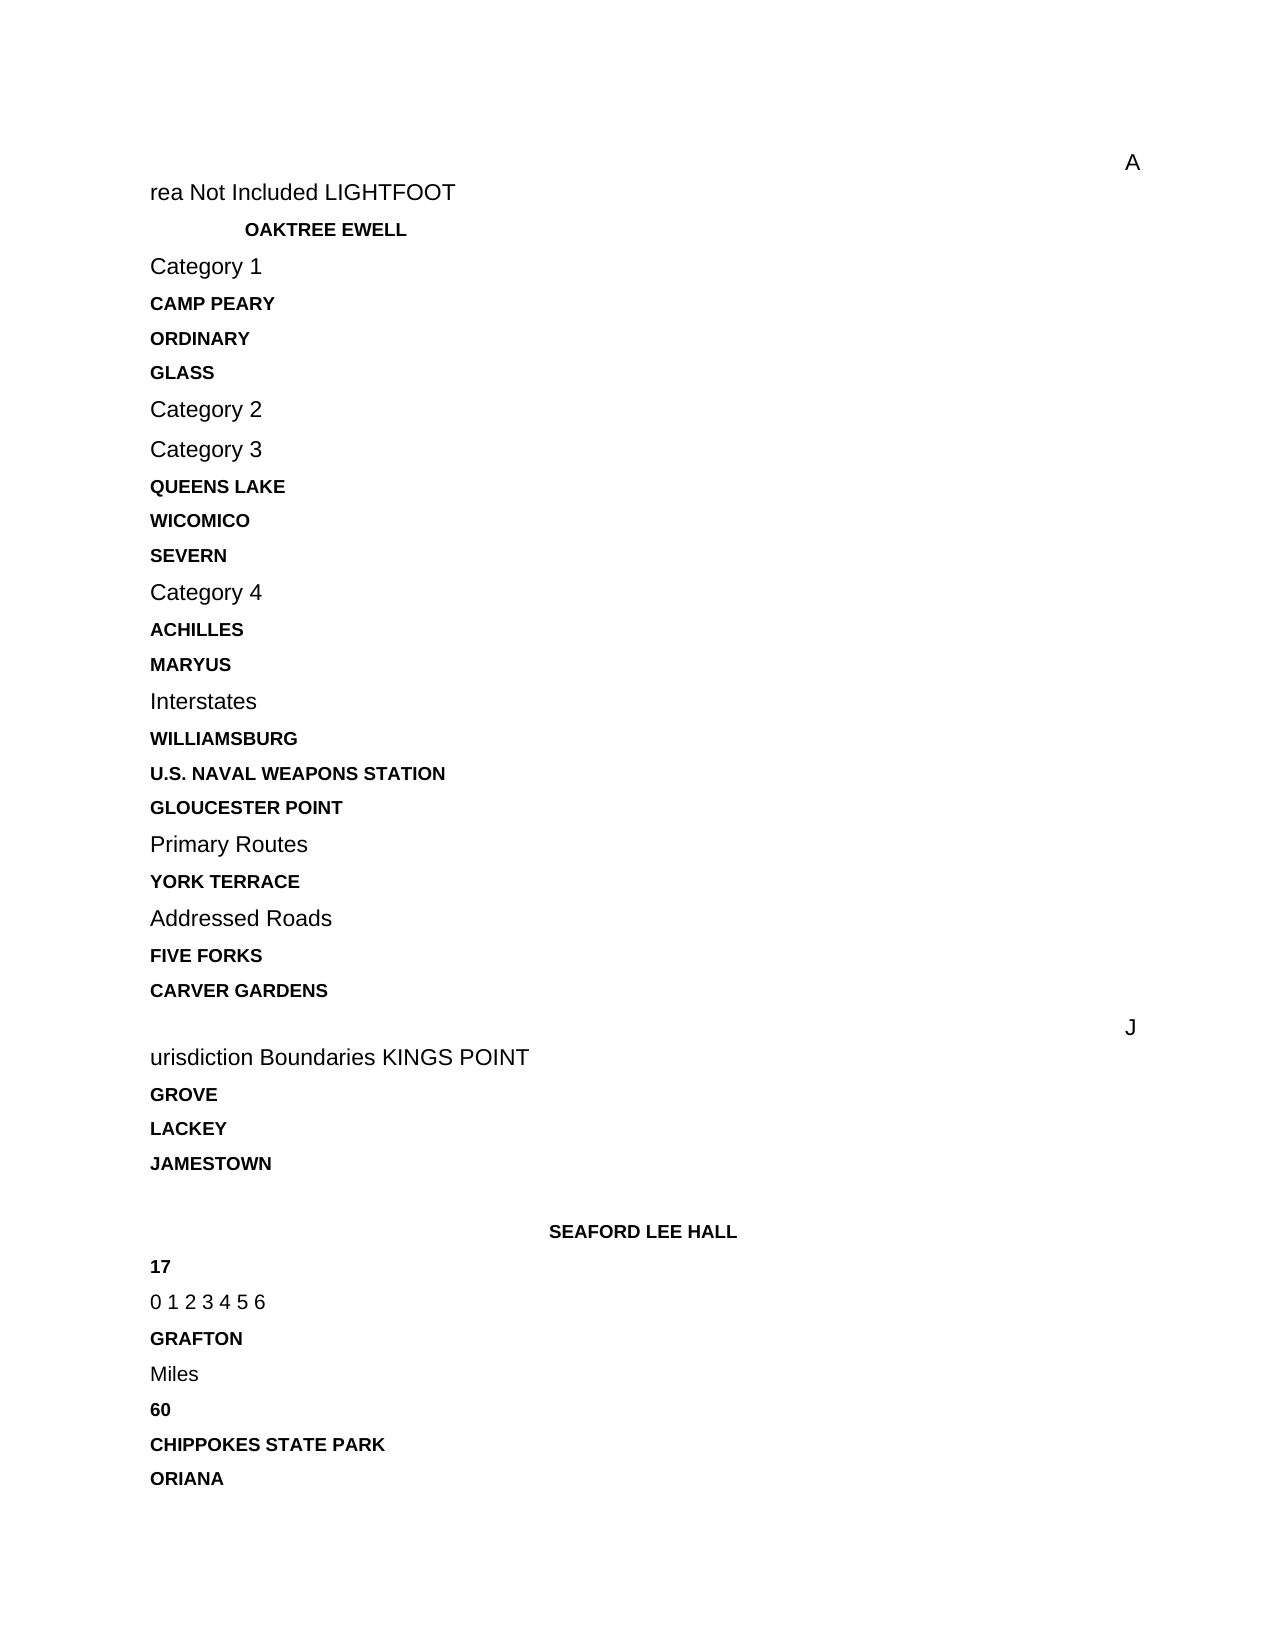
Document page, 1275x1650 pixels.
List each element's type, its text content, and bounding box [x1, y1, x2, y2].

text FIVE FORKS [150, 946, 1125, 967]
text YORK TERRACE [150, 872, 1125, 893]
text LACKEY [150, 1118, 1125, 1139]
text ORIANA [150, 1468, 1125, 1489]
text 17 [150, 1256, 1125, 1277]
text CARVER GARDENS [150, 980, 1125, 1001]
text U.S. NAVAL WEAPONS STATION [150, 763, 1125, 784]
text SEAFORD LEE HALL [150, 1222, 1125, 1243]
text Area Not Included LIGHTFOOT [150, 150, 1125, 205]
text SEVERN [150, 545, 1125, 566]
text ACHILLES [150, 620, 1125, 641]
text Interstates [150, 689, 1125, 714]
text OAKTREE EWELL [150, 219, 1125, 240]
text Primary Routes [150, 832, 1125, 857]
text Addressed Roads [150, 906, 1125, 932]
text GROVE [150, 1084, 1125, 1105]
text CHIPPOKES STATE PARK [150, 1434, 1125, 1455]
text WICOMICO [150, 511, 1125, 532]
text Jurisdiction Boundaries KINGS POINT [150, 1015, 1125, 1070]
text 0 1 2 3 4 5 6 [150, 1291, 1125, 1314]
text Category 1 [150, 254, 1125, 279]
text Category 4 [150, 580, 1125, 606]
text GLOUCESTER POINT [150, 797, 1125, 818]
text CAMP PEARY [150, 293, 1125, 314]
text MARYUS [150, 654, 1125, 675]
text 60 [150, 1399, 1125, 1421]
text GRAFTON [150, 1328, 1125, 1349]
text QUEENS LAKE [150, 476, 1125, 497]
text ORDINARY [150, 328, 1125, 349]
text Miles [150, 1362, 1125, 1386]
text 64 [150, 1187, 1125, 1208]
text GLASS [150, 362, 1125, 383]
text JAMESTOWN [150, 1153, 1125, 1174]
text Category 3 [150, 437, 1125, 462]
text Category 2 [150, 397, 1125, 422]
text WILLIAMSBURG [150, 728, 1125, 749]
